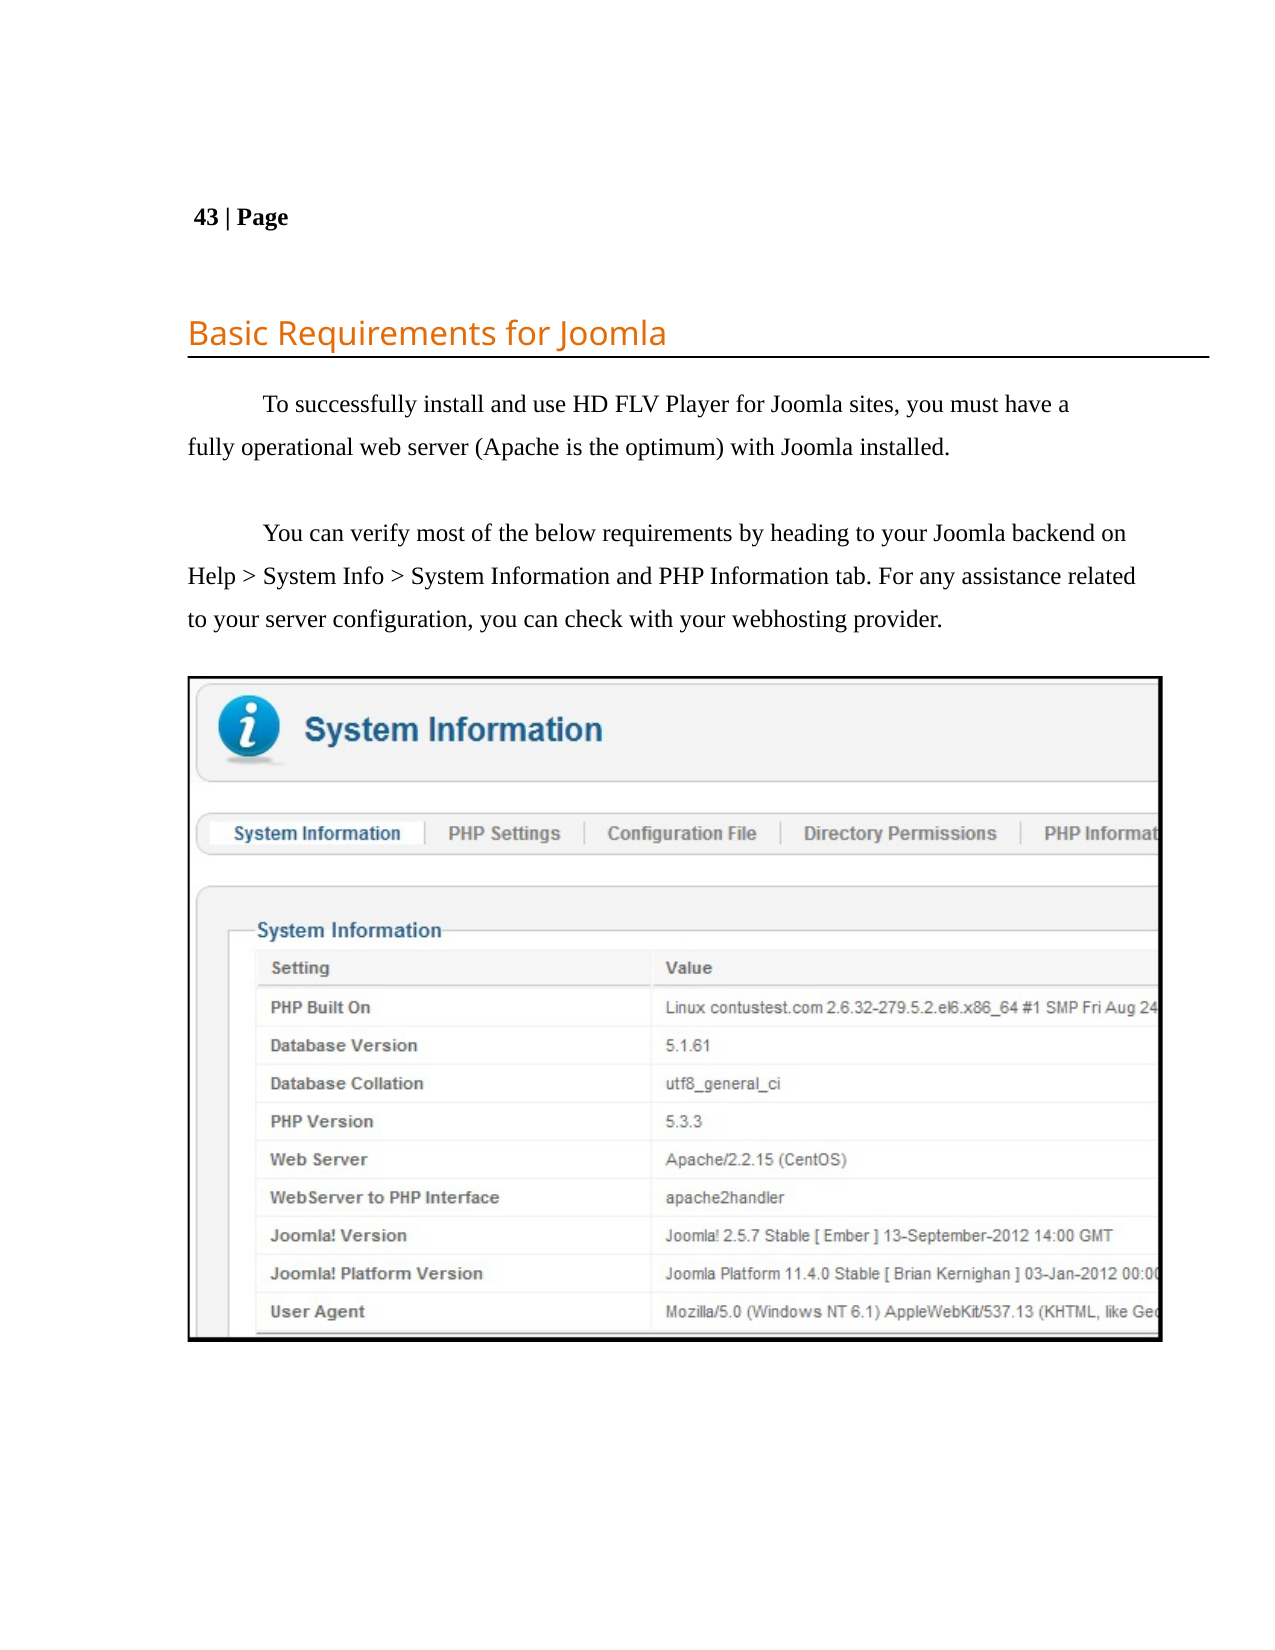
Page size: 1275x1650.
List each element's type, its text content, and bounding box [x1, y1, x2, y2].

text You can verify most of the below requirements by heading to your Joomla backend on Help > System Info > System Information and PHP Information tab. For any assistance related to your server configuration, you can check with your webhosting provider. [187, 518, 1141, 633]
text Basic Requirements for Joomla [187, 310, 1141, 355]
picture [187, 676, 1163, 1342]
text 46 | Page [187, 202, 1141, 231]
text To successfully install and use HD FLV Player for Joomla sites, you must have a fully operational web server (Apache is the optimum) with Joomla installed. [187, 389, 1114, 461]
